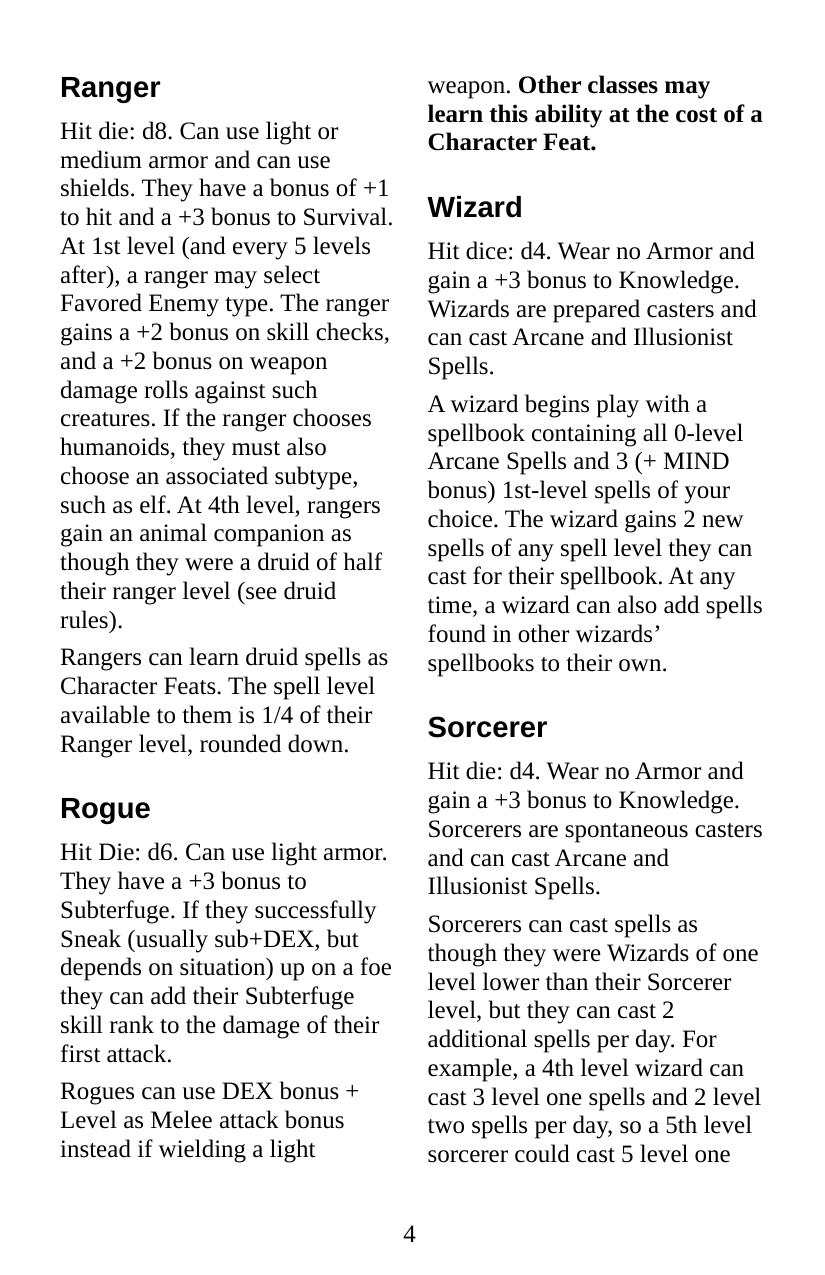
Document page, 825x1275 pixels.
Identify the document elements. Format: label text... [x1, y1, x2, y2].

text Rangers can learn druid spells as Character Feats. The spell level available to them is 1/4 of their Ranger level, rounded down. [60, 642, 397, 757]
subtitle Rogue [60, 791, 397, 825]
text Hit die: d4. Wear no Armor and gain a +3 bonus to Knowledge. Sorcerers are spontaneous casters and can cast Arcane and Illusionist Spells. [427, 756, 765, 900]
text A wizard begins play with a spellbook containing all 0-level Arcane Spells and 3 (+ MIND bonus) 1st-level spells of your choice. The wizard gains 2 new spells of any spell level they can cast for their spellbook. At any time, a wizard can also add spells found in other wizards’ spellbooks to their own. [427, 389, 765, 676]
text Hit die: d8. Can use light or medium armor and can use shields. They have a bonus of +1 to hit and a +3 bonus to Survival. At 1st level (and every 5 levels after), a ranger may select Favored Enemy type. The ranger gains a +2 bonus on skill checks, and a +2 bonus on weapon damage rolls against such creatures. If the ranger chooses humanoids, they must also choose an associated subtype, such as elf. At 4th level, rangers gain an animal companion as though they were a druid of half their ranger level (see druid rules). [60, 116, 397, 633]
text Hit Die: d6. Can use light armor. They have a +3 bonus to Subterfuge. If they successfully Sneak (usually sub+DEX, but depends on situation) up on a foe they can add their Subterfuge skill rank to the damage of their first attack. [60, 837, 397, 1067]
subtitle Ranger [60, 70, 397, 103]
subtitle Wizard [427, 190, 765, 224]
text Sorcerers can cast spells as though they were Wizards of one level lower than their Sorcerer level, but they can cast 2 additional spells per day. For example, a 4th level wizard can cast 3 level one spells and 2 level two spells per day, so a 5th level sorcerer could cast 5 level one [427, 909, 765, 1168]
subtitle Sorcerer [427, 710, 765, 744]
text weapon. Other classes may learn this ability at the cost of a Character Feat. [427, 70, 765, 156]
text Hit dice: d4. Wear no Armor and gain a +3 bonus to Knowledge. Wizards are prepared casters and can cast Arcane and Illusionist Spells. [427, 236, 765, 380]
text Rogues can use DEX bonus + Level as Melee attack bonus instead if wielding a light [60, 1076, 397, 1163]
